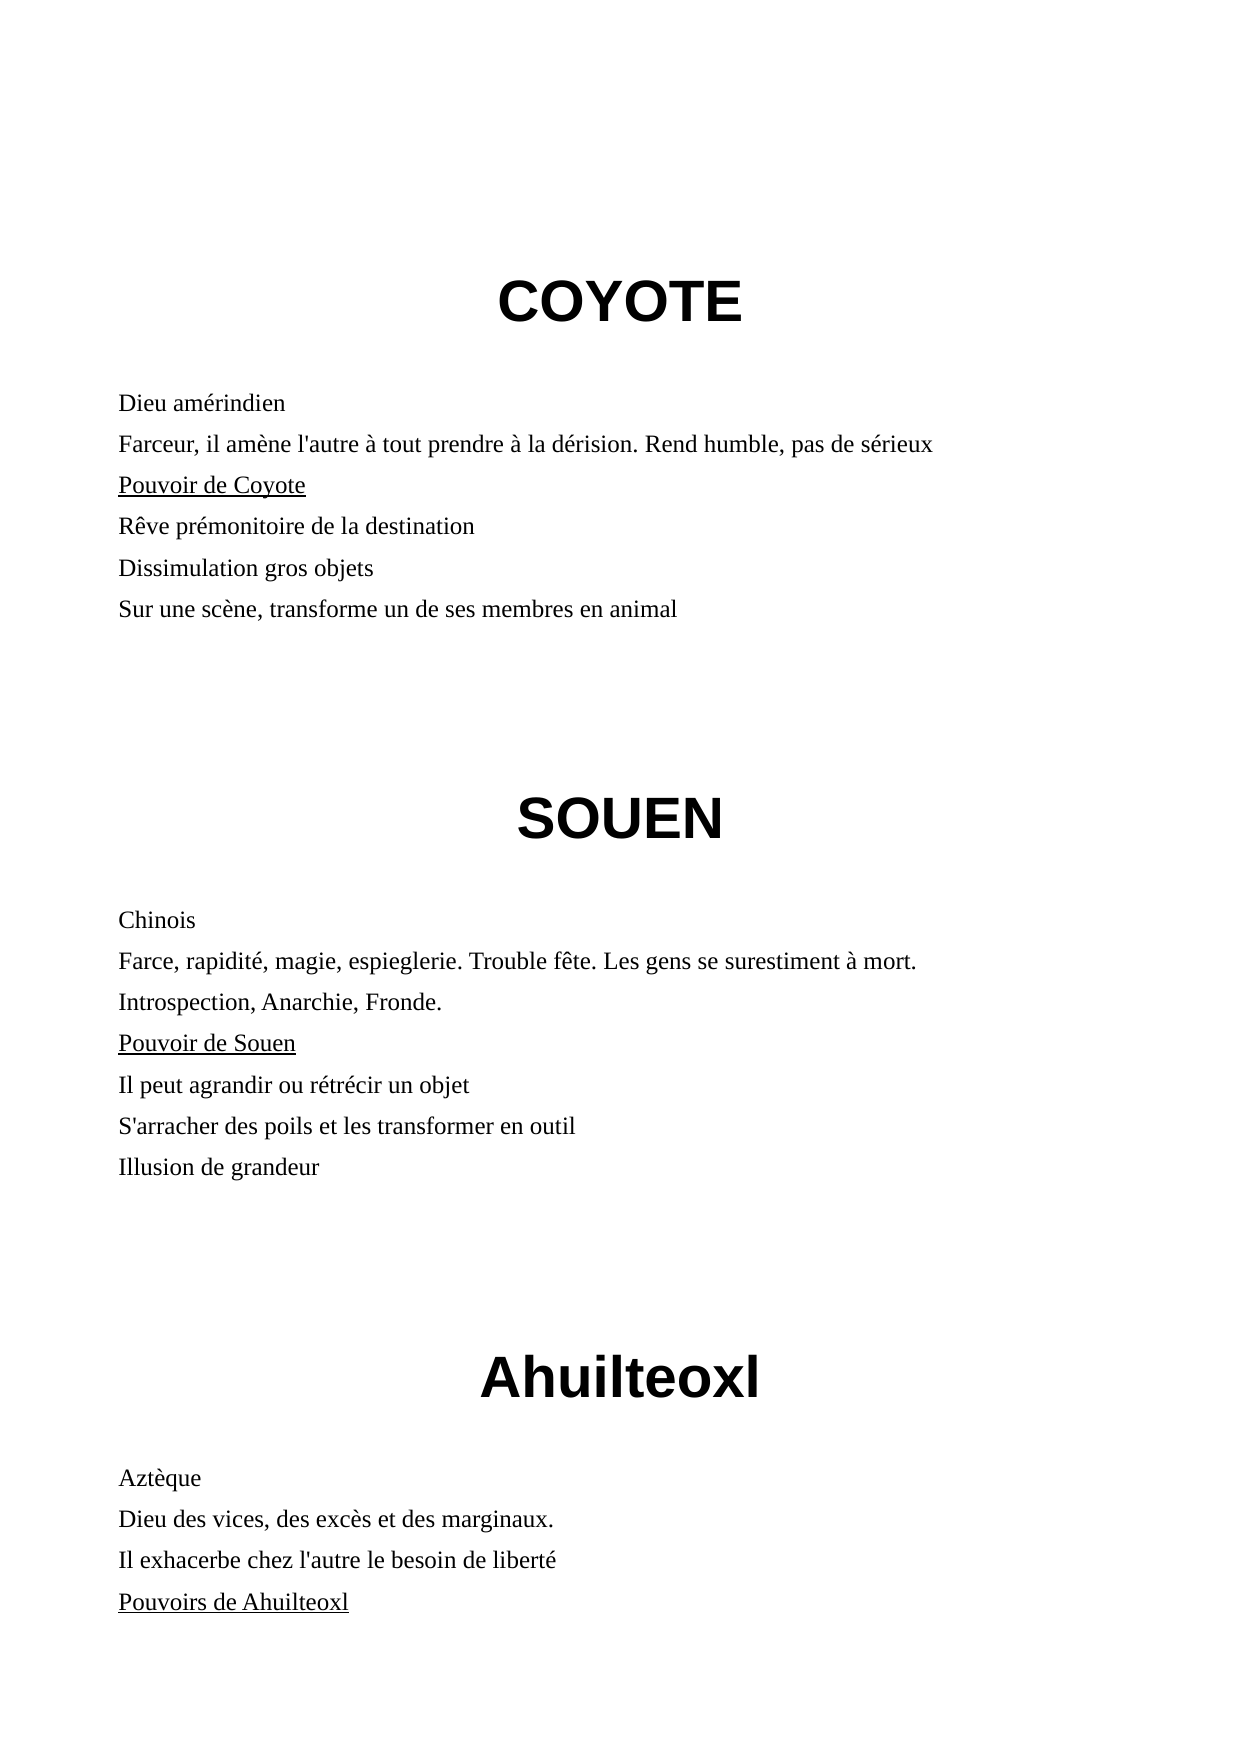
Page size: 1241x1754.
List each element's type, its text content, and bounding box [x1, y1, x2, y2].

text Rêve prémonitoire de la destination [118, 511, 1122, 540]
text Chinois [118, 905, 1122, 933]
text Pouvoirs de Ahuilteoxl [118, 1587, 1122, 1616]
text Pouvoir de Souen [118, 1028, 1122, 1057]
text S'arracher des poils et les transformer en outil [118, 1111, 1122, 1140]
text Farce, rapidité, magie, espieglerie. Trouble fête. Les gens se surestiment à mort. [118, 946, 1122, 975]
text Il exhacerbe chez l'autre le besoin de liberté [118, 1546, 1122, 1574]
text Pouvoir de Coyote [118, 470, 1122, 499]
title COYOTE [118, 267, 1122, 334]
text Dieu des vices, des excès et des marginaux. [118, 1504, 1122, 1533]
text Dieu amérindien [118, 388, 1122, 416]
title Ahuilteoxl [118, 1342, 1122, 1409]
text Dissimulation gros objets [118, 553, 1122, 581]
title SOUEN [118, 784, 1122, 851]
text Illusion de grandeur [118, 1152, 1122, 1181]
text Aztèque [118, 1463, 1122, 1492]
text Introspection, Anarchie, Fronde. [118, 987, 1122, 1016]
text Farceur, il amène l'autre à tout prendre à la dérision. Rend humble, pas de sérieux [118, 429, 1122, 458]
text Sur une scène, transforme un de ses membres en animal [118, 594, 1122, 623]
text Il peut agrandir ou rétrécir un objet [118, 1070, 1122, 1098]
